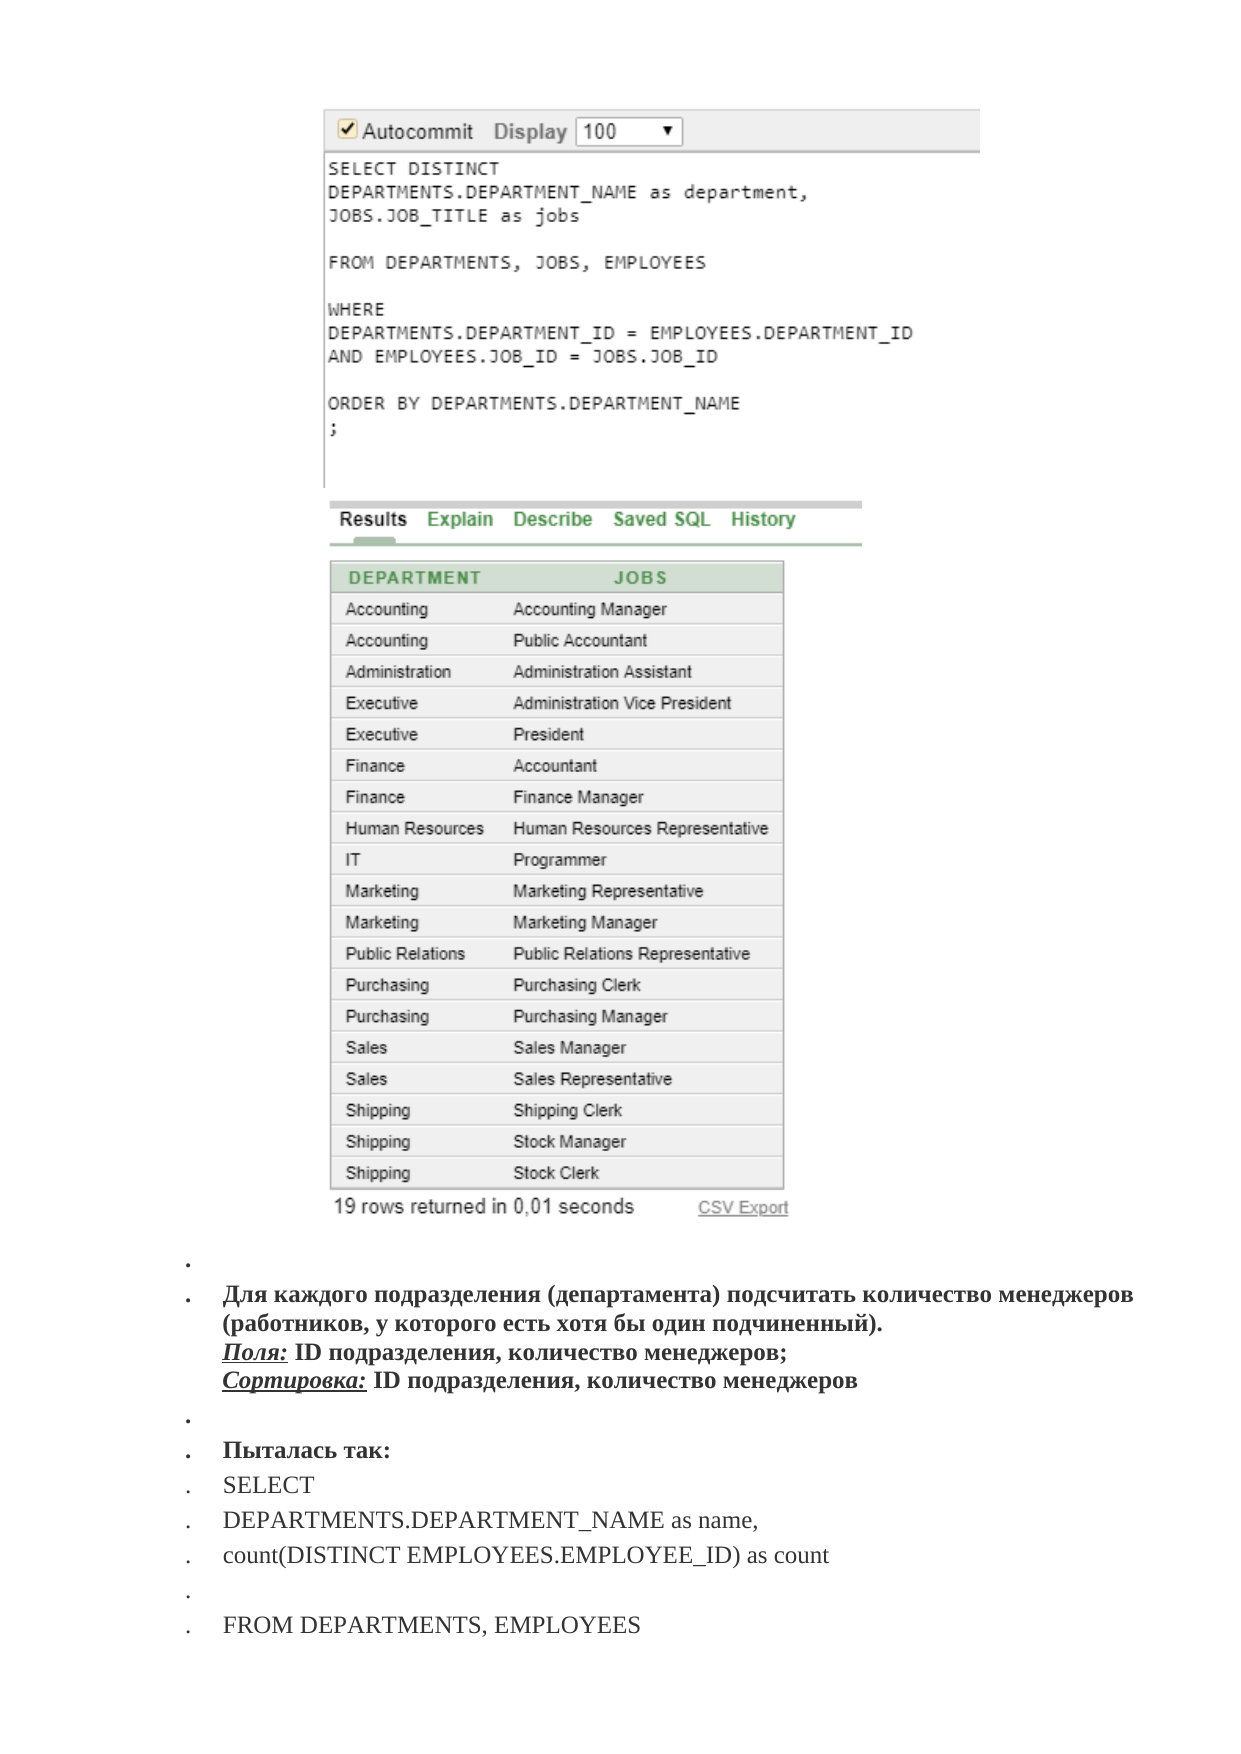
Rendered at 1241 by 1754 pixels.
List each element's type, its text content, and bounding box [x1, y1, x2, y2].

subtitle Пыталась так: [185, 1435, 1152, 1464]
subtitle count(DISTINCT EMPLOYEES.EMPLOYEE_ID) as count [185, 1540, 1152, 1569]
subtitle SELECT [185, 1470, 1152, 1499]
subtitle DEPARTMENTS.DEPARTMENT_NAME as name, [185, 1505, 1152, 1534]
subtitle FROM DEPARTMENTS, EMPLOYEES [185, 1610, 1152, 1639]
subtitle Для каждого подразделения (департамента) подсчитать количество менеджеров (работников, у которого есть хотя бы один подчиненный). Поля: ID подразделения, количество менеджеров; Сортировка: ID подразделения, количество менеджеров [185, 1279, 1152, 1394]
picture [319, 100, 980, 1245]
